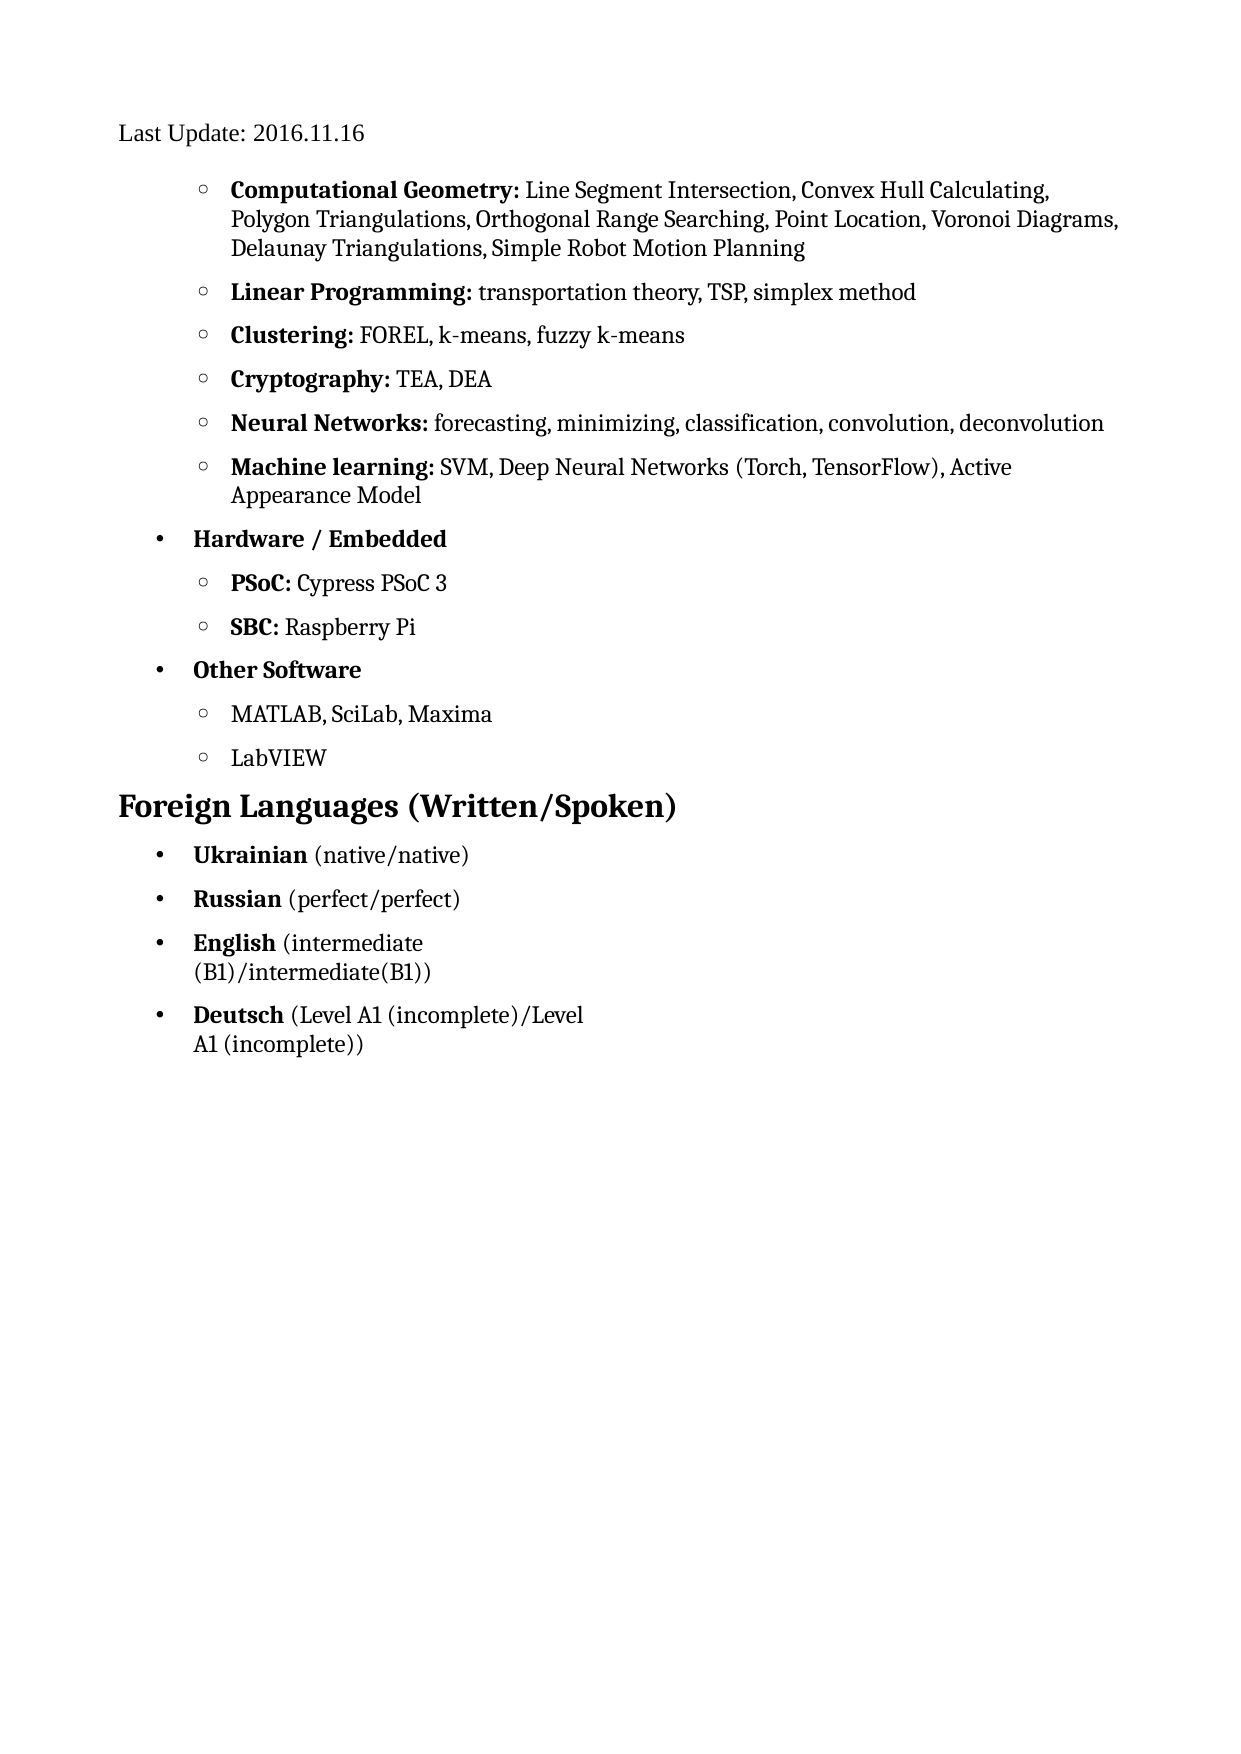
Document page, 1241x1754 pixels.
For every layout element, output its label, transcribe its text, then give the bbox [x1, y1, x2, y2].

list Other Software [156, 656, 1122, 685]
list MATLAB, SciLab, Maxima [193, 700, 1122, 729]
list Linear Programming: transportation theory, TSP, simplex method [193, 278, 1122, 306]
list SBC: Raspberry Pi [193, 613, 1122, 641]
list Deutsch (Level A1 (incomplete)/Level A1 (incomplete)) [156, 1001, 598, 1059]
list Machine learning: SVM, Deep Neural Networks (Torch, TensorFlow), Active Appearance Model [193, 453, 1122, 510]
list LabVIEW [193, 744, 1122, 773]
list Russian (perfect/perfect) [156, 885, 598, 914]
list Clustering: FOREL, k-means, fuzzy k-means [193, 321, 1122, 350]
list Neural Networks: forecasting, minimizing, classification, convolution, deconvolution [193, 409, 1122, 438]
list Computational Geometry: Line Segment Intersection, Convex Hull Calculating, Polygon Triangulations, Orthogonal Range Searching, Point Location, Voronoi Diagrams, Delaunay Triangulations, Simple Robot Motion Planning [193, 176, 1122, 263]
list Hardware / Embedded [156, 525, 1122, 554]
subtitle Foreign Languages (Written/Spoken) [118, 788, 1122, 826]
list English (intermediate (B1)/intermediate(B1)) [156, 929, 598, 986]
list PSoC: Cypress PSoC 3 [193, 569, 1122, 598]
list Ukrainian (native/native) [156, 841, 598, 870]
list Cryptography: TEA, DEA [193, 365, 1122, 394]
